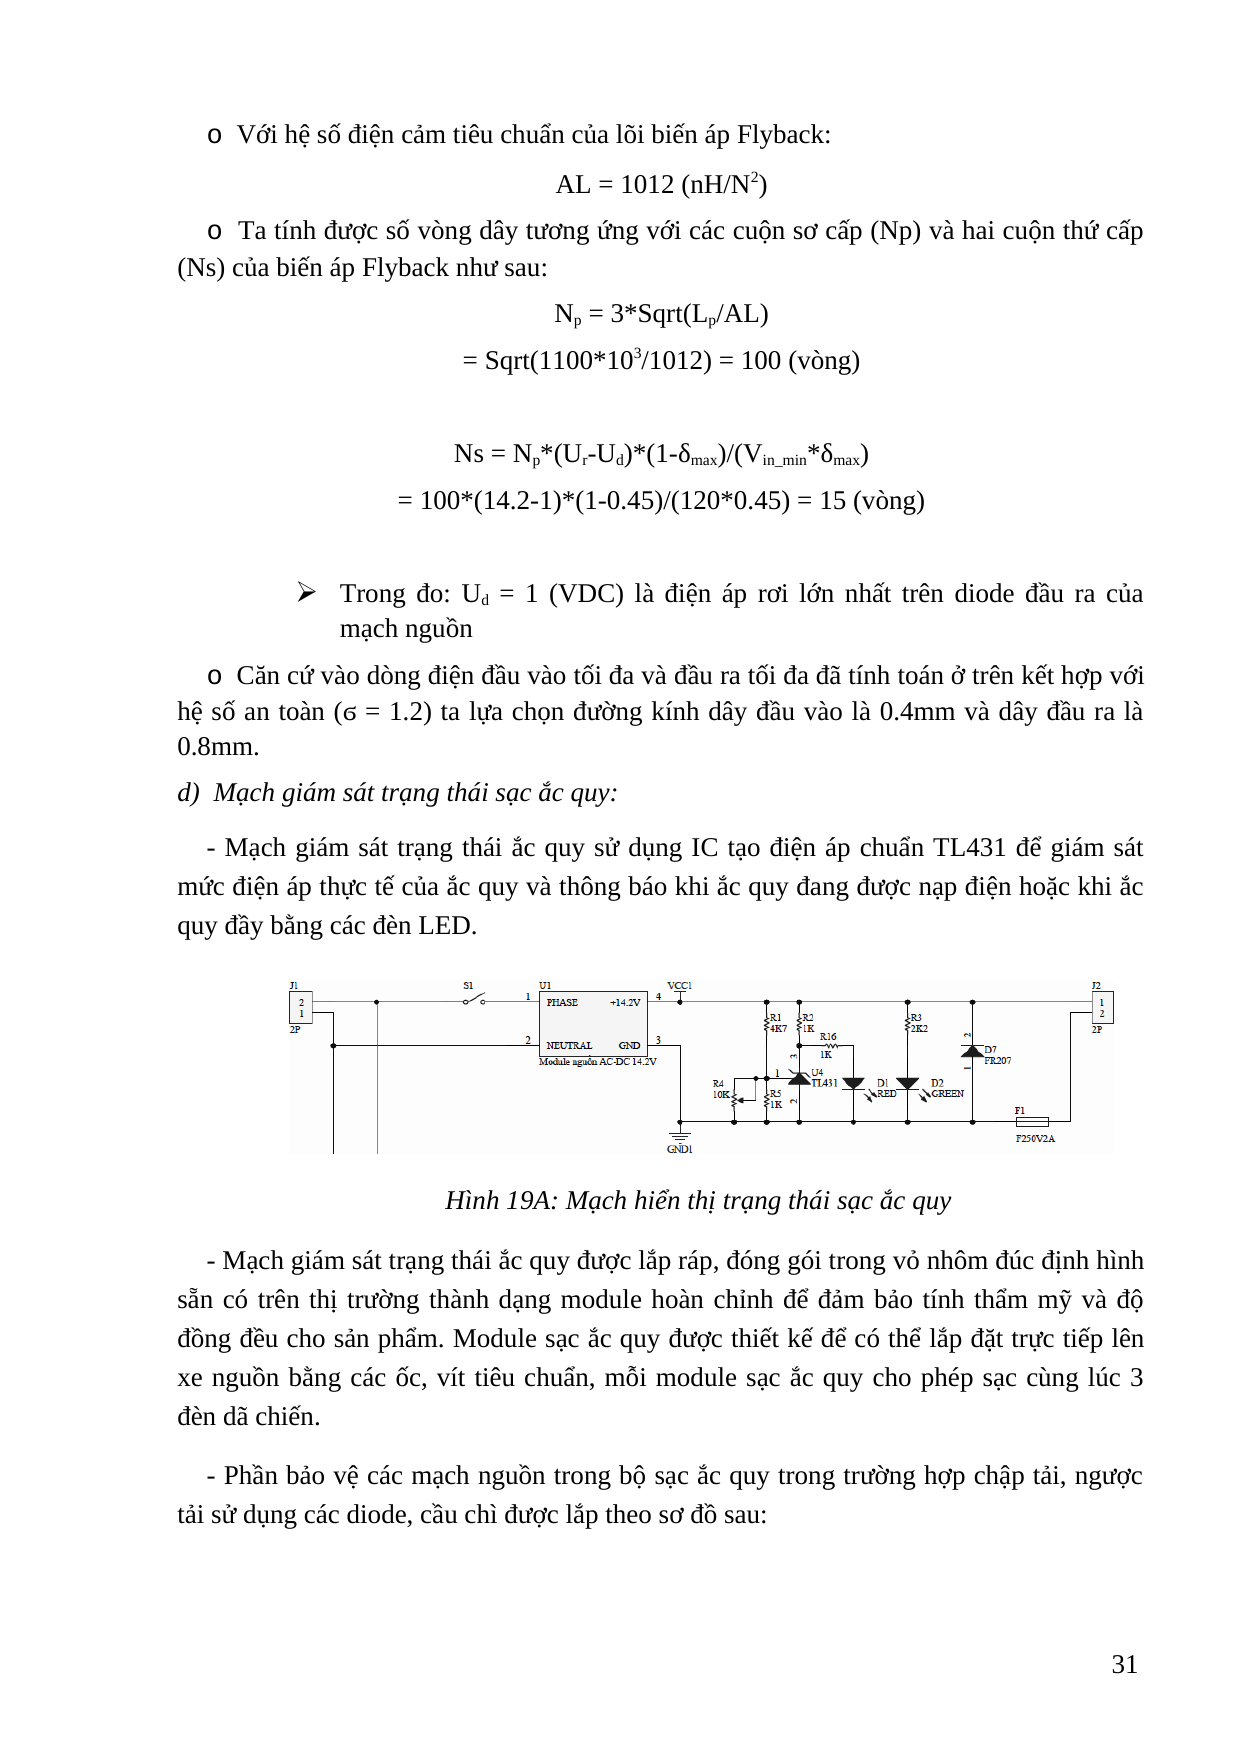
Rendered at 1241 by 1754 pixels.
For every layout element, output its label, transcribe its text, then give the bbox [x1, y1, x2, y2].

text Np = 3*Sqrt(Lp/AL) [177, 298, 1146, 329]
text - Mạch giám sát trạng thái ắc quy được lắp ráp, đóng gói trong vỏ nhôm đúc định hình sẵn có trên thị trường thành dạng module hoàn chỉnh để đảm bảo tính thẩm mỹ và độ đồng đều cho sản phẩm. Module sạc ắc quy được thiết kế để có thể lắp đặt trực tiếp lên xe nguồn bằng các ốc, vít tiêu chuẩn, mỗi module sạc ắc quy cho phép sạc cùng lúc 3 đèn dã chiến. [177, 1244, 1146, 1431]
list Trong đo: Ud = 1 (VDC) là điện áp rơi lớn nhất trên diode đầu ra của mạch nguồn [295, 578, 1146, 643]
text Ns = Np*(Ur-Ud)*(1-δmax)/(Vin_min*δmax) [177, 438, 1146, 469]
picture [272, 968, 1125, 1154]
text Hình 19A: Mạch hiển thị trạng thái sạc ắc quy [207, 1184, 1146, 1216]
text = 100*(14.2-1)*(1-0.45)/(120*0.45) = 15 (vòng) [177, 484, 1146, 515]
list Căn cứ vào dòng điện đầu vào tối đa và đầu ra tối đa đã tính toán ở trên kết hợp với hệ số an toàn (ϭ = 1.2) ta lựa chọn đường kính dây đầu vào là 0.4mm và dây đầu ra là 0.8mm. [177, 659, 1146, 761]
text AL = 1012 (nH/N2) [177, 168, 1146, 199]
text - Mạch giám sát trạng thái ắc quy sử dụng IC tạo điện áp chuẩn TL431 để giám sát mức điện áp thực tế của ắc quy và thông báo khi ắc quy đang được nạp điện hoặc khi ắc quy đầy bằng các đèn LED. [177, 831, 1146, 940]
list Với hệ số điện cảm tiêu chuẩn của lõi biến áp Flyback: [206, 118, 1146, 152]
text - Phần bảo vệ các mạch nguồn trong bộ sạc ắc quy trong trường hợp chập tải, ngược tải sử dụng các diode, cầu chì được lắp theo sơ đồ sau: [177, 1459, 1146, 1529]
list Ta tính được số vòng dây tương ứng với các cuộn sơ cấp (Np) và hai cuộn thứ cấp (Ns) của biến áp Flyback như sau: [177, 214, 1146, 282]
text = Sqrt(1100*103/1012) = 100 (vòng) [177, 344, 1146, 375]
list Mạch giám sát trạng thái sạc ắc quy: [177, 776, 1146, 807]
